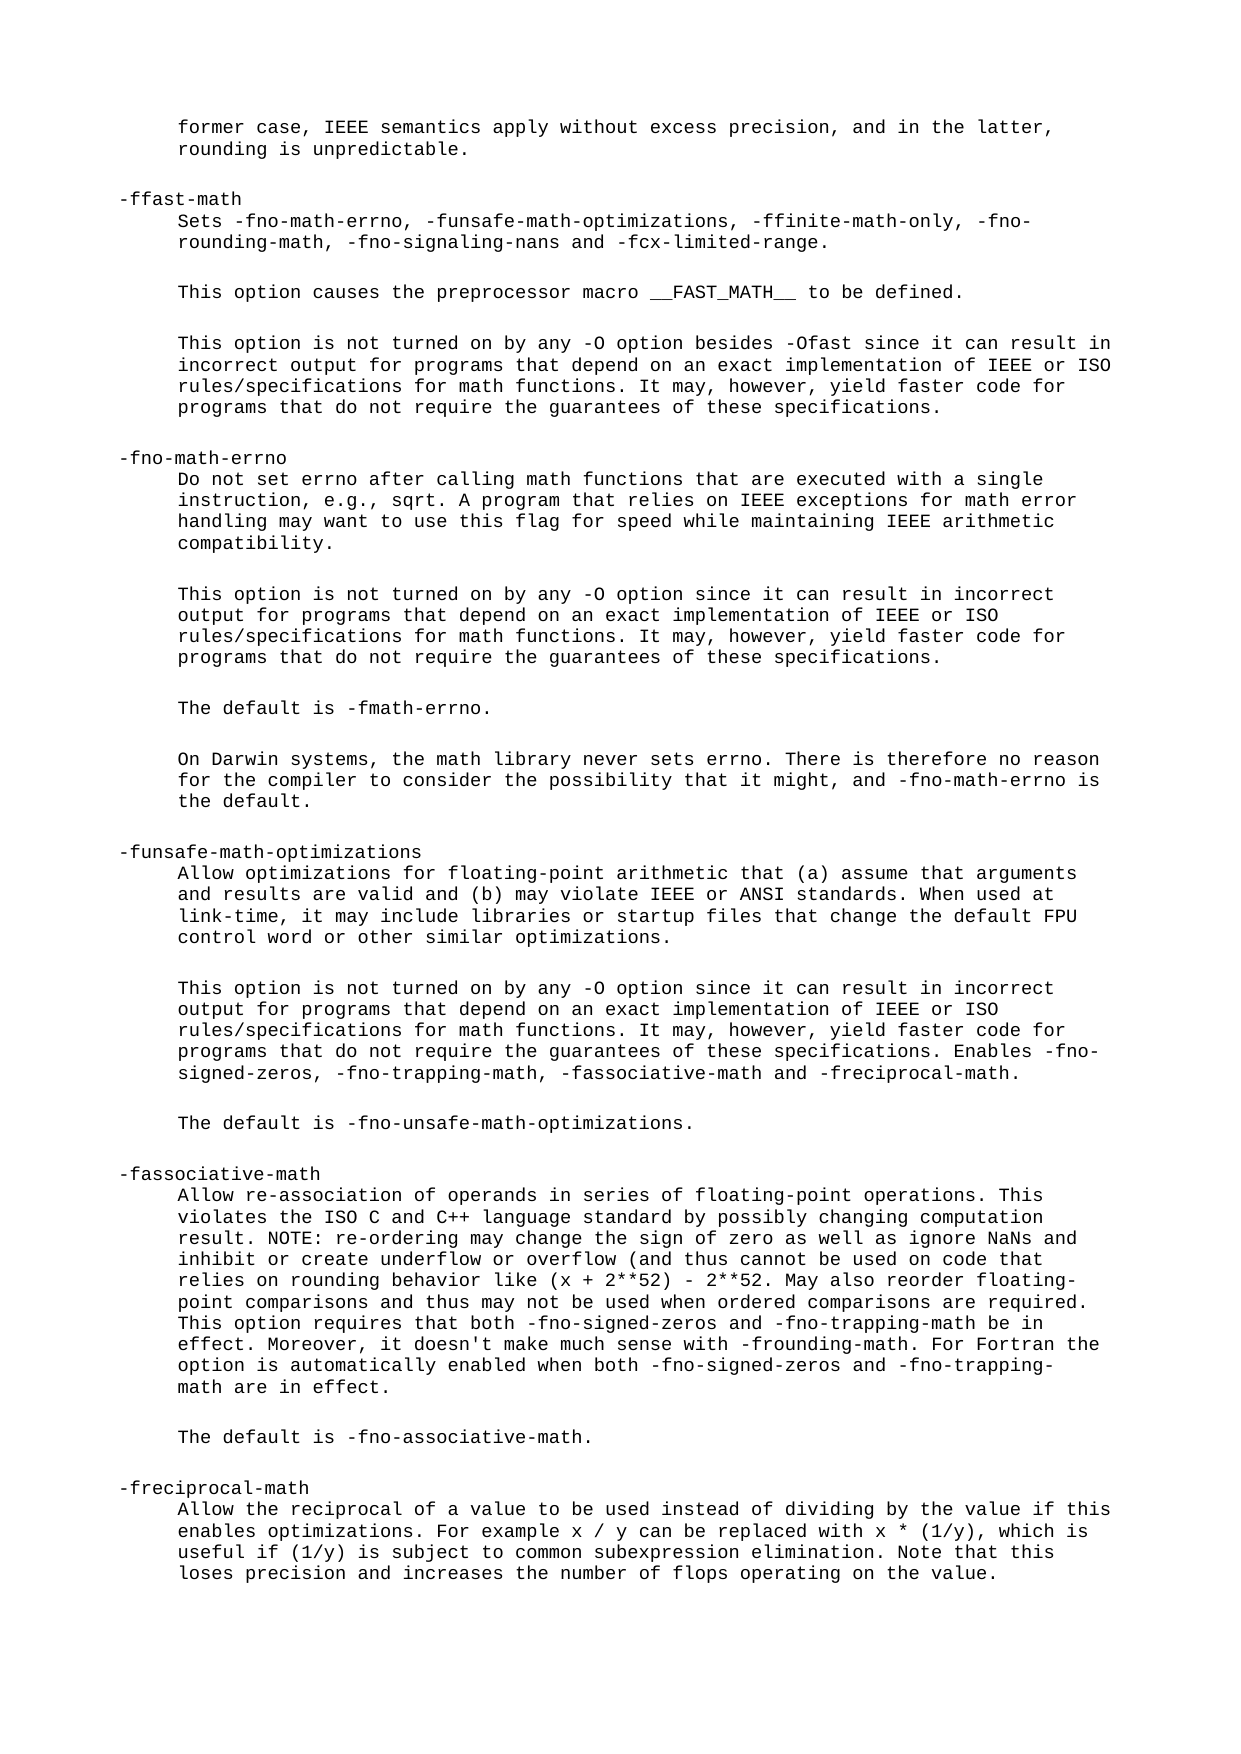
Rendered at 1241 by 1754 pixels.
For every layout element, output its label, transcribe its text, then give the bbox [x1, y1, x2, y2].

list On Darwin systems, the math library never sets errno. There is therefore no reason for the compiler to consider the possibility that it might, and -fno-math-errno is the default. [177, 749, 1122, 813]
list The default is -fmath-errno. [177, 699, 1122, 720]
subtitle -fassociative-math [118, 1165, 1122, 1186]
subtitle -funsafe-math-optimizations [118, 843, 1122, 864]
list The default is -fno-unsafe-math-optimizations. [177, 1114, 1122, 1135]
subtitle -ffast-math [118, 190, 1122, 211]
list This option is not turned on by any -O option besides -Ofast since it can result in incorrect output for programs that depend on an exact implementation of IEEE or ISO rules/specifications for math functions. It may, however, yield faster code for programs that do not require the guarantees of these specifications. [177, 334, 1122, 419]
list This option is not turned on by any -O option since it can result in incorrect output for programs that depend on an exact implementation of IEEE or ISO rules/specifications for math functions. It may, however, yield faster code for programs that do not require the guarantees of these specifications. [177, 584, 1122, 669]
list This option is not turned on by any -O option since it can result in incorrect output for programs that depend on an exact implementation of IEEE or ISO rules/specifications for math functions. It may, however, yield faster code for programs that do not require the guarantees of these specifications. Enables -fno-signed-zeros, -fno-trapping-math, -fassociative-math and -freciprocal-math. [177, 978, 1122, 1085]
list The default is -fno-associative-math. [177, 1428, 1122, 1449]
list Sets -fno-math-errno, -funsafe-math-optimizations, -ffinite-math-only, -fno-rounding-math, -fno-signaling-nans and -fcx-limited-range. [177, 211, 1122, 254]
list Allow re-association of operands in series of floating-point operations. This violates the ISO C and C++ language standard by possibly changing computation result. NOTE: re-ordering may change the sign of zero as well as ignore NaNs and inhibit or create underflow or overflow (and thus cannot be used on code that relies on rounding behavior like (x + 2**52) - 2**52. May also reorder floating-point comparisons and thus may not be used when ordered comparisons are required. This option requires that both -fno-signed-zeros and -fno-trapping-math be in effect. Moreover, it doesn't make much sense with -frounding-math. For Fortran the option is automatically enabled when both -fno-signed-zeros and -fno-trapping-math are in effect. [177, 1186, 1122, 1399]
list Allow optimizations for floating-point arithmetic that (a) assume that arguments and results are valid and (b) may violate IEEE or ANSI standards. When used at link-time, it may include libraries or startup files that change the default FPU control word or other similar optimizations. [177, 864, 1122, 949]
list former case, IEEE semantics apply without excess precision, and in the latter, rounding is unpredictable. [177, 118, 1122, 161]
list Do not set errno after calling math functions that are executed with a single instruction, e.g., sqrt. A program that relies on IEEE exceptions for math error handling may want to use this flag for speed while maintaining IEEE arithmetic compatibility. [177, 470, 1122, 555]
list This option causes the preprocessor macro __FAST_MATH__ to be defined. [177, 283, 1122, 304]
subtitle -fno-math-errno [118, 448, 1122, 470]
subtitle -freciprocal-math [118, 1479, 1122, 1500]
list Allow the reciprocal of a value to be used instead of dividing by the value if this enables optimizations. For example x / y can be replaced with x * (1/y), which is useful if (1/y) is subject to common subexpression elimination. Note that this loses precision and increases the number of flops operating on the value. [177, 1500, 1122, 1585]
